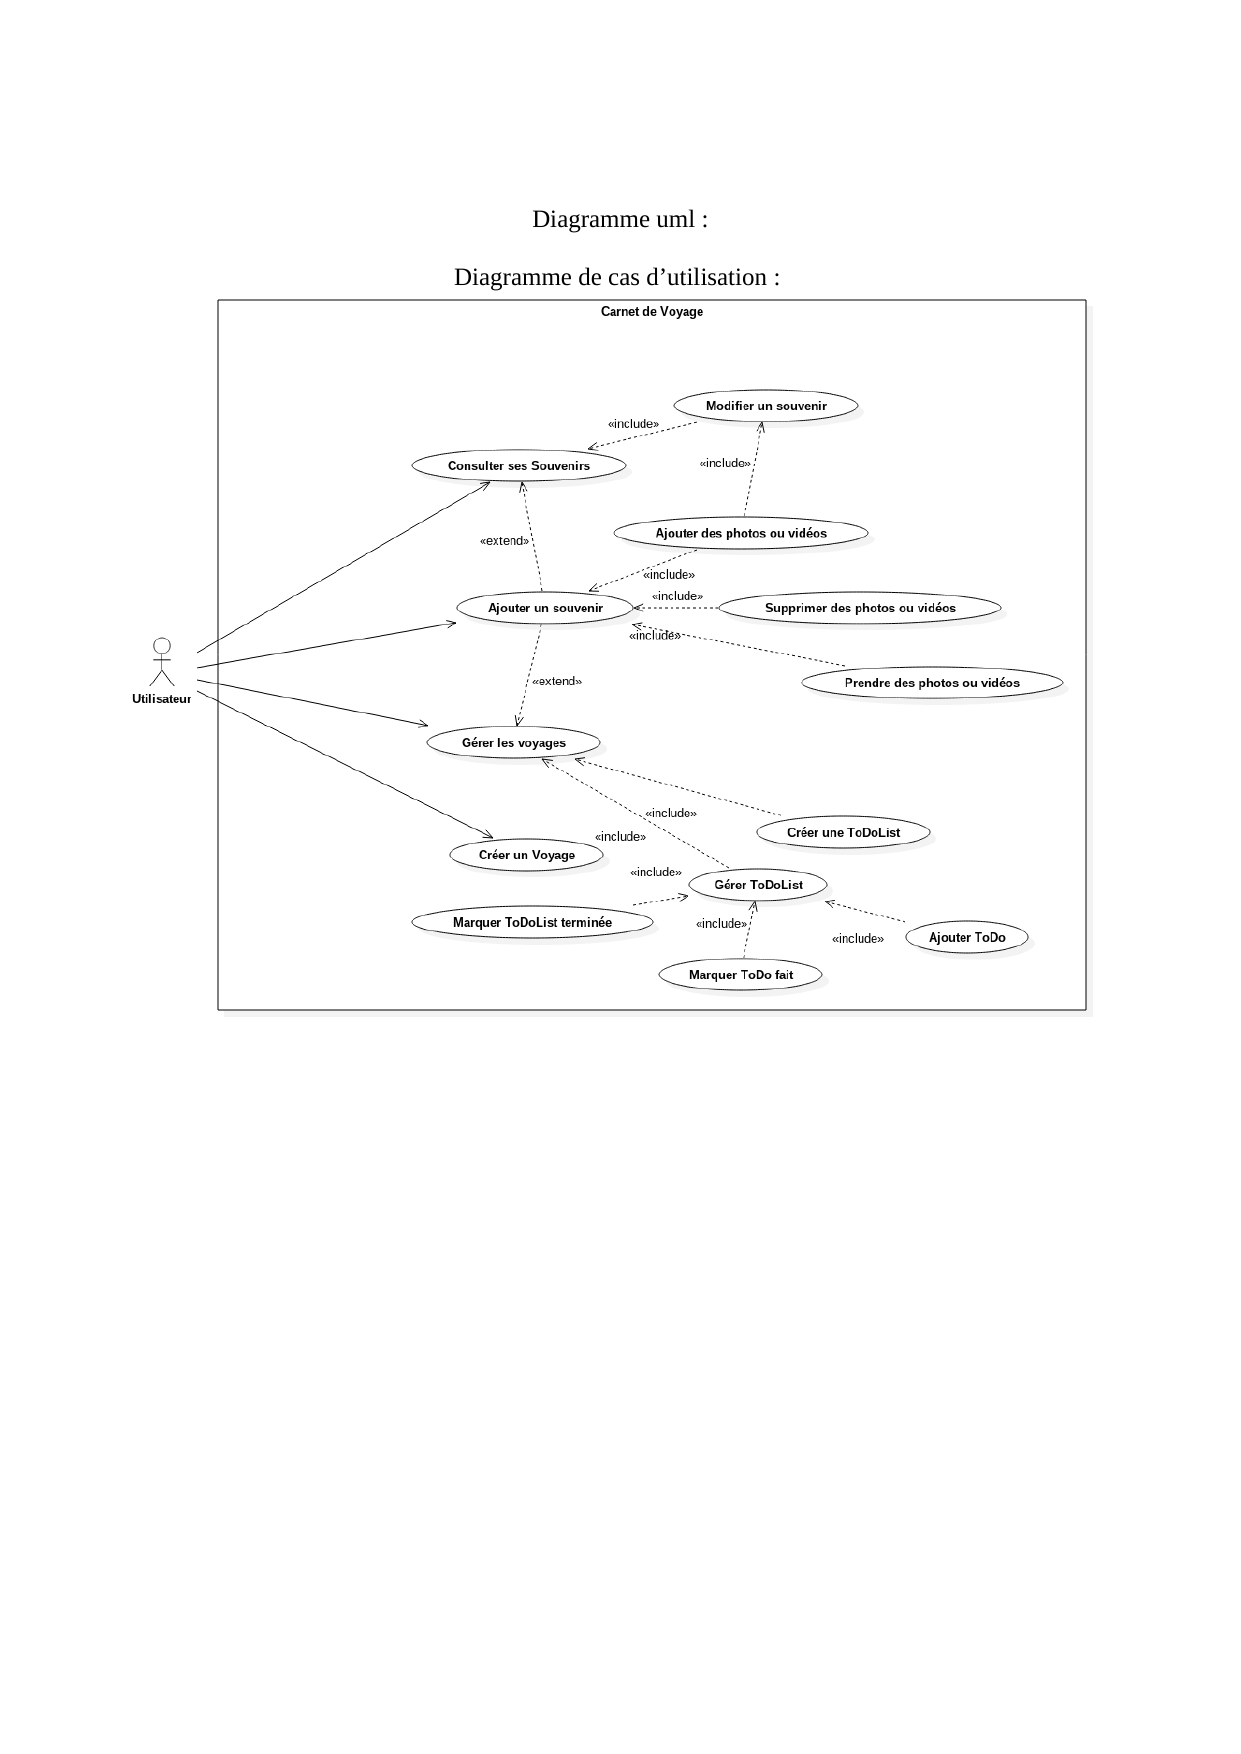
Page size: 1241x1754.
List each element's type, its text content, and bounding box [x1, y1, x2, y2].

text Diagramme de cas d’utilisation : [118, 262, 1122, 290]
picture [118, 290, 1123, 1047]
text Diagramme uml : [118, 204, 1122, 233]
